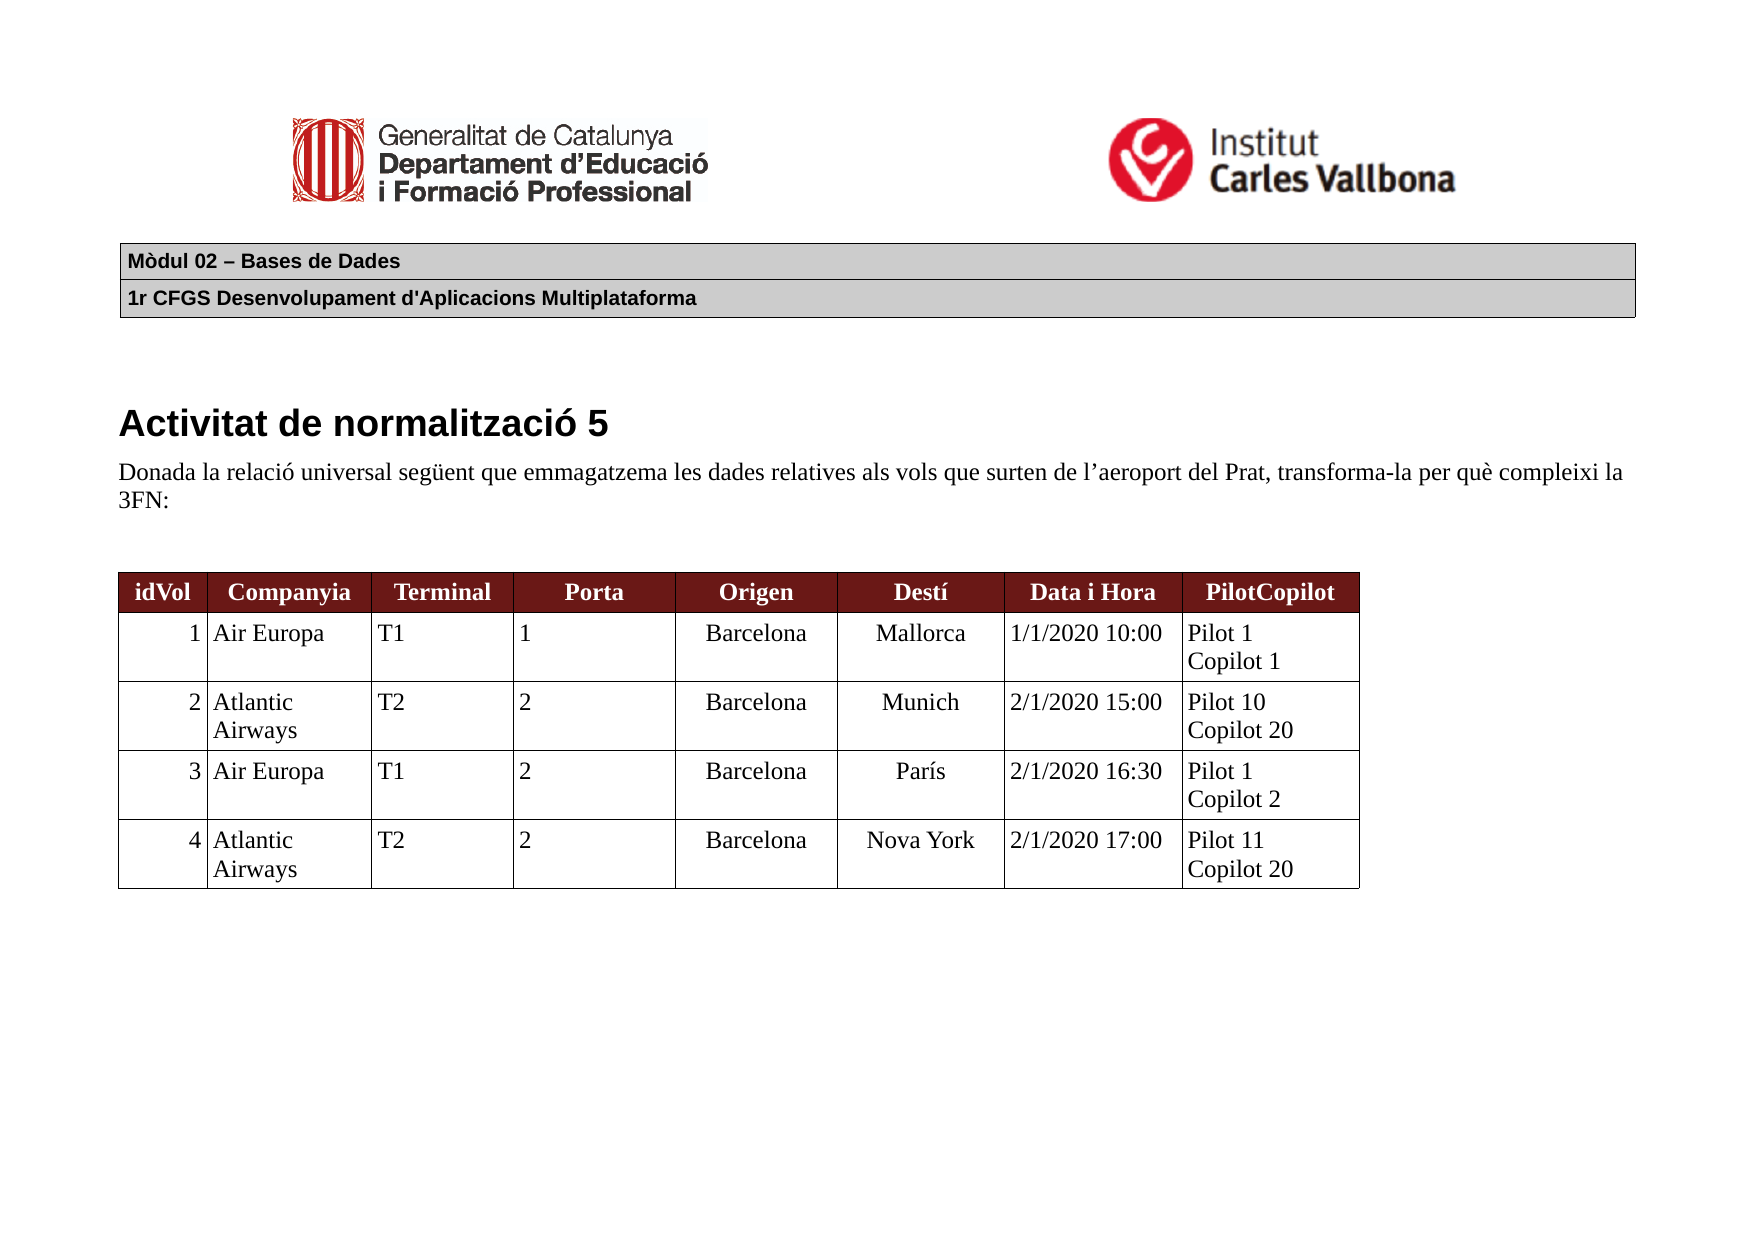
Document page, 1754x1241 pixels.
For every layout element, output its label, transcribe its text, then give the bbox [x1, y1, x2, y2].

table_cell 1 [119, 613, 207, 681]
table_cell 1 [514, 613, 675, 681]
table_cell Munich [838, 682, 1004, 750]
table_cell Mallorca [838, 613, 1004, 681]
table_cell 1/1/2020 10:00 [1005, 613, 1182, 681]
table_cell 2/1/2020 15:00 [1005, 682, 1182, 750]
table_cell 2/1/2020 17:00 [1005, 820, 1182, 888]
table_header Porta [514, 573, 675, 612]
table_cell Atlantic Airways [208, 682, 371, 750]
table_cell 2 [514, 682, 675, 750]
table_cell Pilot 1 Copilot 2 [1183, 751, 1359, 819]
subtitle Activitat de normalització 5 [118, 400, 1636, 444]
table_cell Pilot 10 Copilot 20 [1183, 682, 1359, 750]
table_cell Pilot 1 Copilot 1 [1183, 613, 1359, 681]
table_cell 3 [119, 751, 207, 819]
table_cell Nova York [838, 820, 1004, 888]
text Donada la relació universal següent que emmagatzema les dades relatives als vols que surten de l’aeroport del Prat, transforma-la per què compleixi la 3FN: [118, 457, 1636, 514]
table_cell 2 [119, 682, 207, 750]
table_cell París [838, 751, 1004, 819]
table_header Terminal [372, 573, 513, 612]
table_cell T1 [372, 613, 513, 681]
picture [292, 118, 1462, 202]
table_cell Barcelona [676, 751, 837, 819]
table_header PilotCopilot [1183, 573, 1359, 612]
table_cell Air Europa [208, 613, 371, 681]
table_header Origen [676, 573, 837, 612]
table_cell 4 [119, 820, 207, 888]
table_header idVol [119, 573, 207, 612]
table_header Companyia [208, 573, 371, 612]
table_cell Air Europa [208, 751, 371, 819]
table_cell T1 [372, 751, 513, 819]
table_cell Barcelona [676, 820, 837, 888]
table_cell Barcelona [676, 682, 837, 750]
table_cell 2 [514, 751, 675, 819]
table_cell Pilot 11 Copilot 20 [1183, 820, 1359, 888]
table_cell 2/1/2020 16:30 [1005, 751, 1182, 819]
table_cell Barcelona [676, 613, 837, 681]
table_cell Atlantic Airways [208, 820, 371, 888]
table_header Destí [838, 573, 1004, 612]
table_cell 2 [514, 820, 675, 888]
table_header Data i Hora [1005, 573, 1182, 612]
table_cell T2 [372, 820, 513, 888]
table_cell T2 [372, 682, 513, 750]
